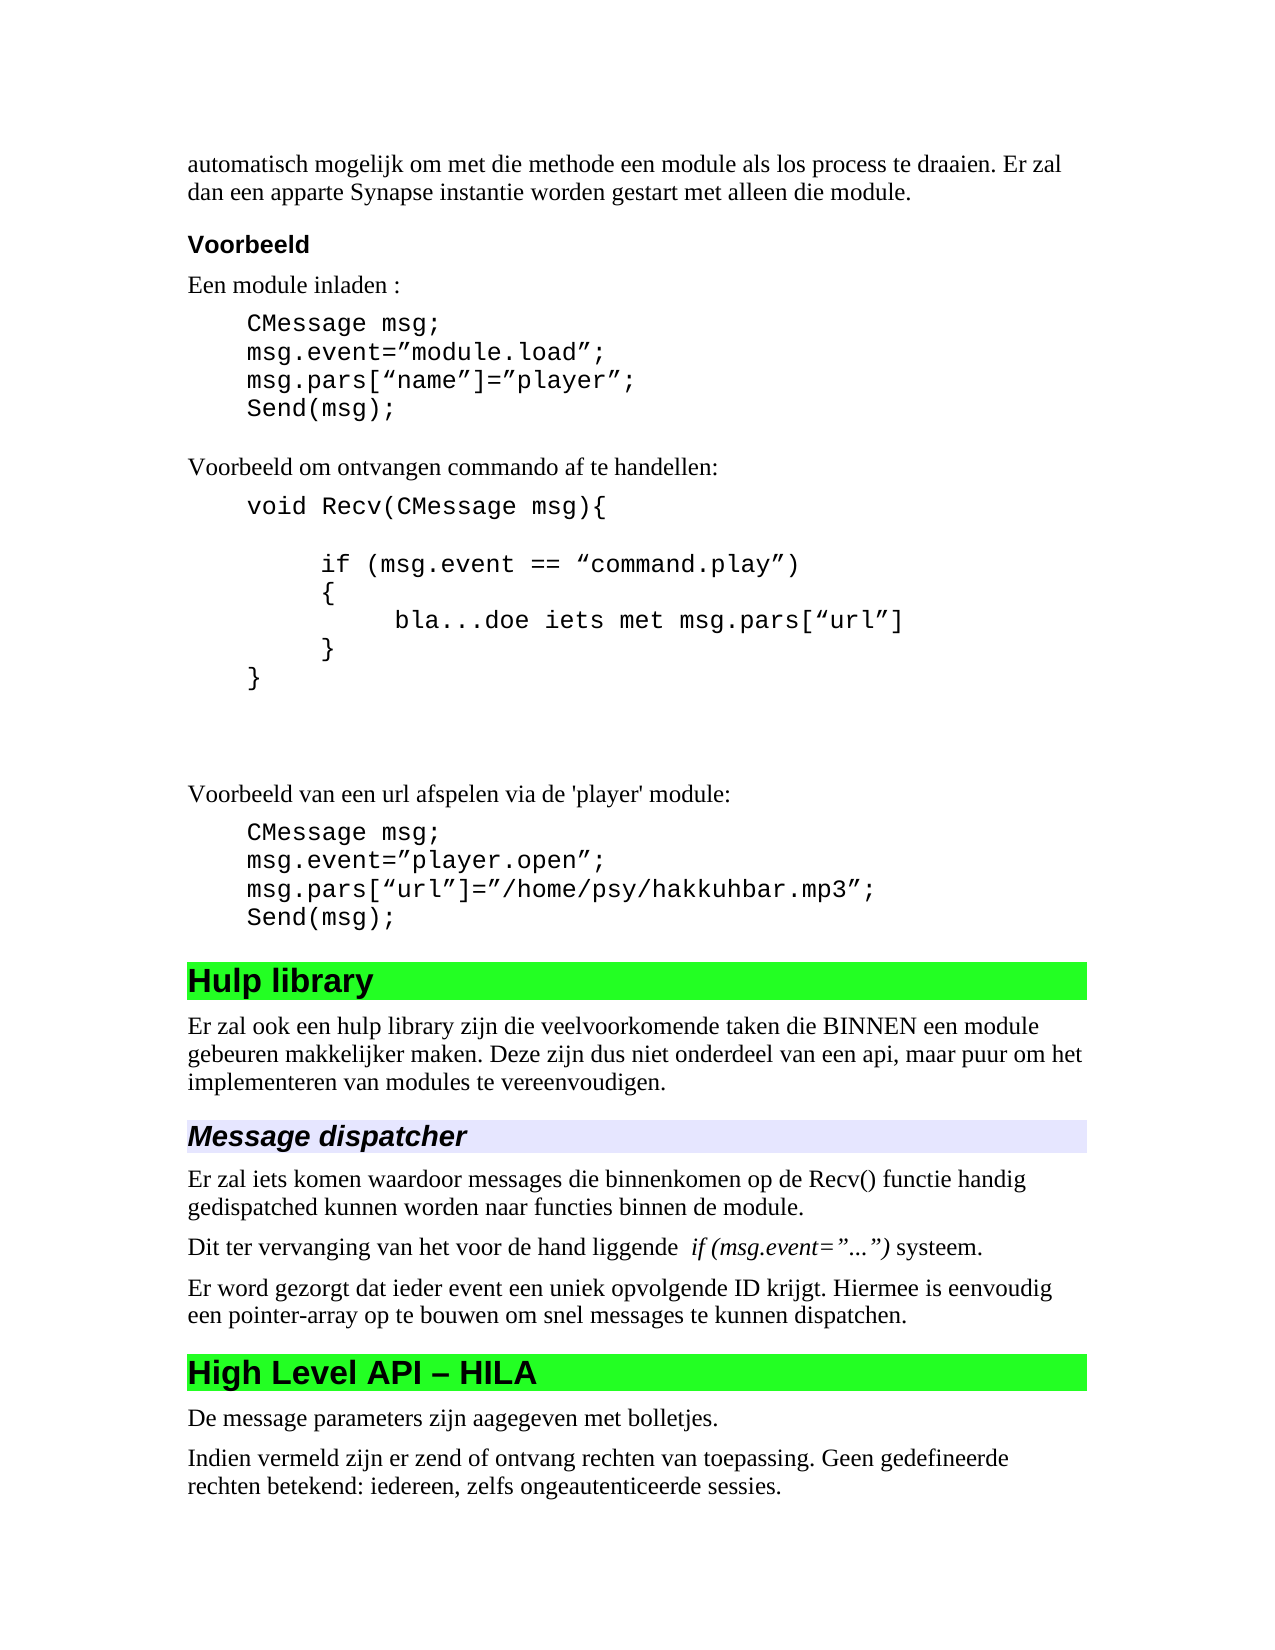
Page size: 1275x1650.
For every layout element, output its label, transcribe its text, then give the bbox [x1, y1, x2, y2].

text De message parameters zijn aagegeven met bolletjes. [187, 1404, 1087, 1432]
text if (msg.event == “command.play”) { bla...doe iets met msg.pars[“url”] } } [247, 551, 1028, 693]
text automatisch mogelijk om met die methode een module als los process te draaien. Er zal dan een apparte Synapse instantie worden gestart met alleen die module. [187, 150, 1087, 205]
subtitle Hulp library [187, 962, 1087, 1000]
text Er zal ook een hulp library zijn die veelvoorkomende taken die BINNEN een module gebeuren makkelijker maken. Deze zijn dus niet onderdeel van een api, maar puur om het implementeren van modules te vereenvoudigen. [187, 1012, 1087, 1095]
text Een module inladen : [187, 271, 1087, 299]
subtitle High Level API – HILA [187, 1354, 1087, 1391]
text CMessage msg; msg.event=”player.open”; msg.pars[“url”]=”/home/psy/hakkuhbar.mp3”; Send(msg); [247, 820, 1028, 933]
text Indien vermeld zijn er zend of ontvang rechten van toepassing. Geen gedefineerde rechten betekend: iedereen, zelfs ongeautenticeerde sessies. [187, 1444, 1087, 1499]
text Voorbeeld om ontvangen commando af te handellen: [187, 453, 1087, 481]
text Voorbeeld van een url afspelen via de 'player' module: [187, 780, 1087, 807]
text Dit ter vervanging van het voor de hand liggende if (msg.event=”...”) systeem. [187, 1233, 1087, 1261]
subtitle Message dispatcher [187, 1120, 1087, 1153]
text Er zal iets komen waardoor messages die binnenkomen op de Recv() functie handig gedispatched kunnen worden naar functies binnen de module. [187, 1166, 1087, 1221]
text CMessage msg; msg.event=”module.load”; msg.pars[“name”]=”player”; Send(msg); [247, 311, 1028, 424]
text Er word gezorgt dat ieder event een uniek opvolgende ID krijgt. Hiermee is eenvoudig een pointer-array op te bouwen om snel messages te kunnen dispatchen. [187, 1274, 1087, 1329]
subtitle Voorbeeld [187, 230, 1087, 258]
text void Recv(CMessage msg){ [247, 494, 1028, 522]
